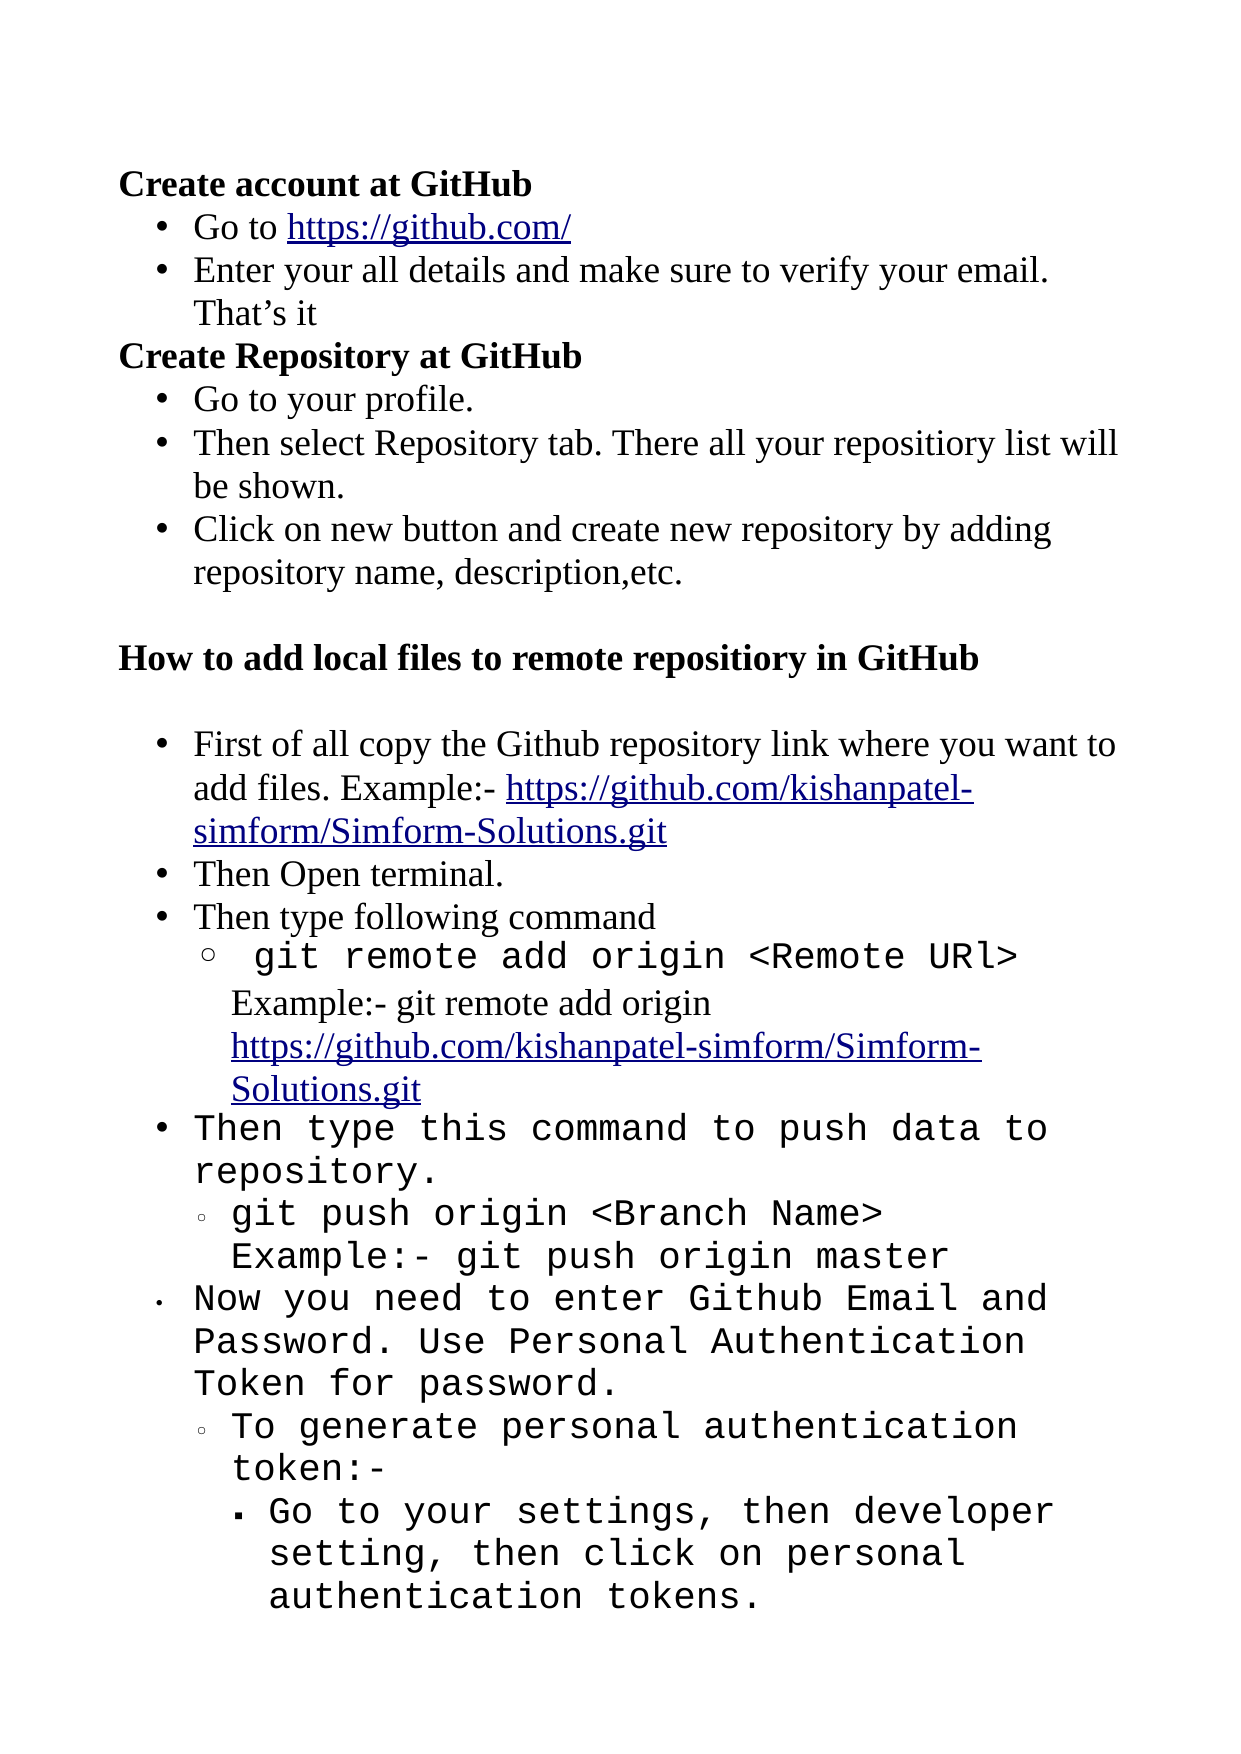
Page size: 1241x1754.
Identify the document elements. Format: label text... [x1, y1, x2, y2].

list Enter your all details and make sure to verify your email. That’s it [156, 247, 1122, 334]
list Then select Repository tab. There all your repositiory list will be shown. [156, 420, 1122, 506]
text How to add local files to remote repositiory in GitHub [118, 636, 1122, 679]
list Example:- git remote add origin https://github.com/kishanpatel-simform/Simform-Solutions.git [193, 980, 1122, 1109]
list Then type this command to push data to repository. [156, 1109, 1122, 1194]
text Create Repository at GitHub [118, 334, 1122, 377]
list Go to your settings, then developer setting, then click on personal authentication tokens. [231, 1492, 1122, 1619]
list Then type following command [156, 894, 1122, 937]
text Create account at GitHub [118, 161, 1122, 204]
list git push origin <Branch Name> [193, 1194, 1122, 1237]
list Example:- git push origin master [193, 1237, 1122, 1279]
list Now you need to enter Github Email and Password. Use Personal Authentication Token for password. [156, 1279, 1122, 1407]
list First of all copy the Github repository link where you want to add files. Example:- https://github.com/kishanpatel-simform/Simform-Solutions.git [156, 722, 1122, 851]
list Go to your profile. [156, 377, 1122, 420]
list Click on new button and create new repository by adding repository name, description,etc. [156, 506, 1122, 592]
list git remote add origin <Remote URl> [193, 937, 1122, 980]
list To generate personal authentication token:- [193, 1407, 1122, 1492]
list Then Open terminal. [156, 851, 1122, 894]
list Go to https://github.com/ [156, 204, 1122, 247]
